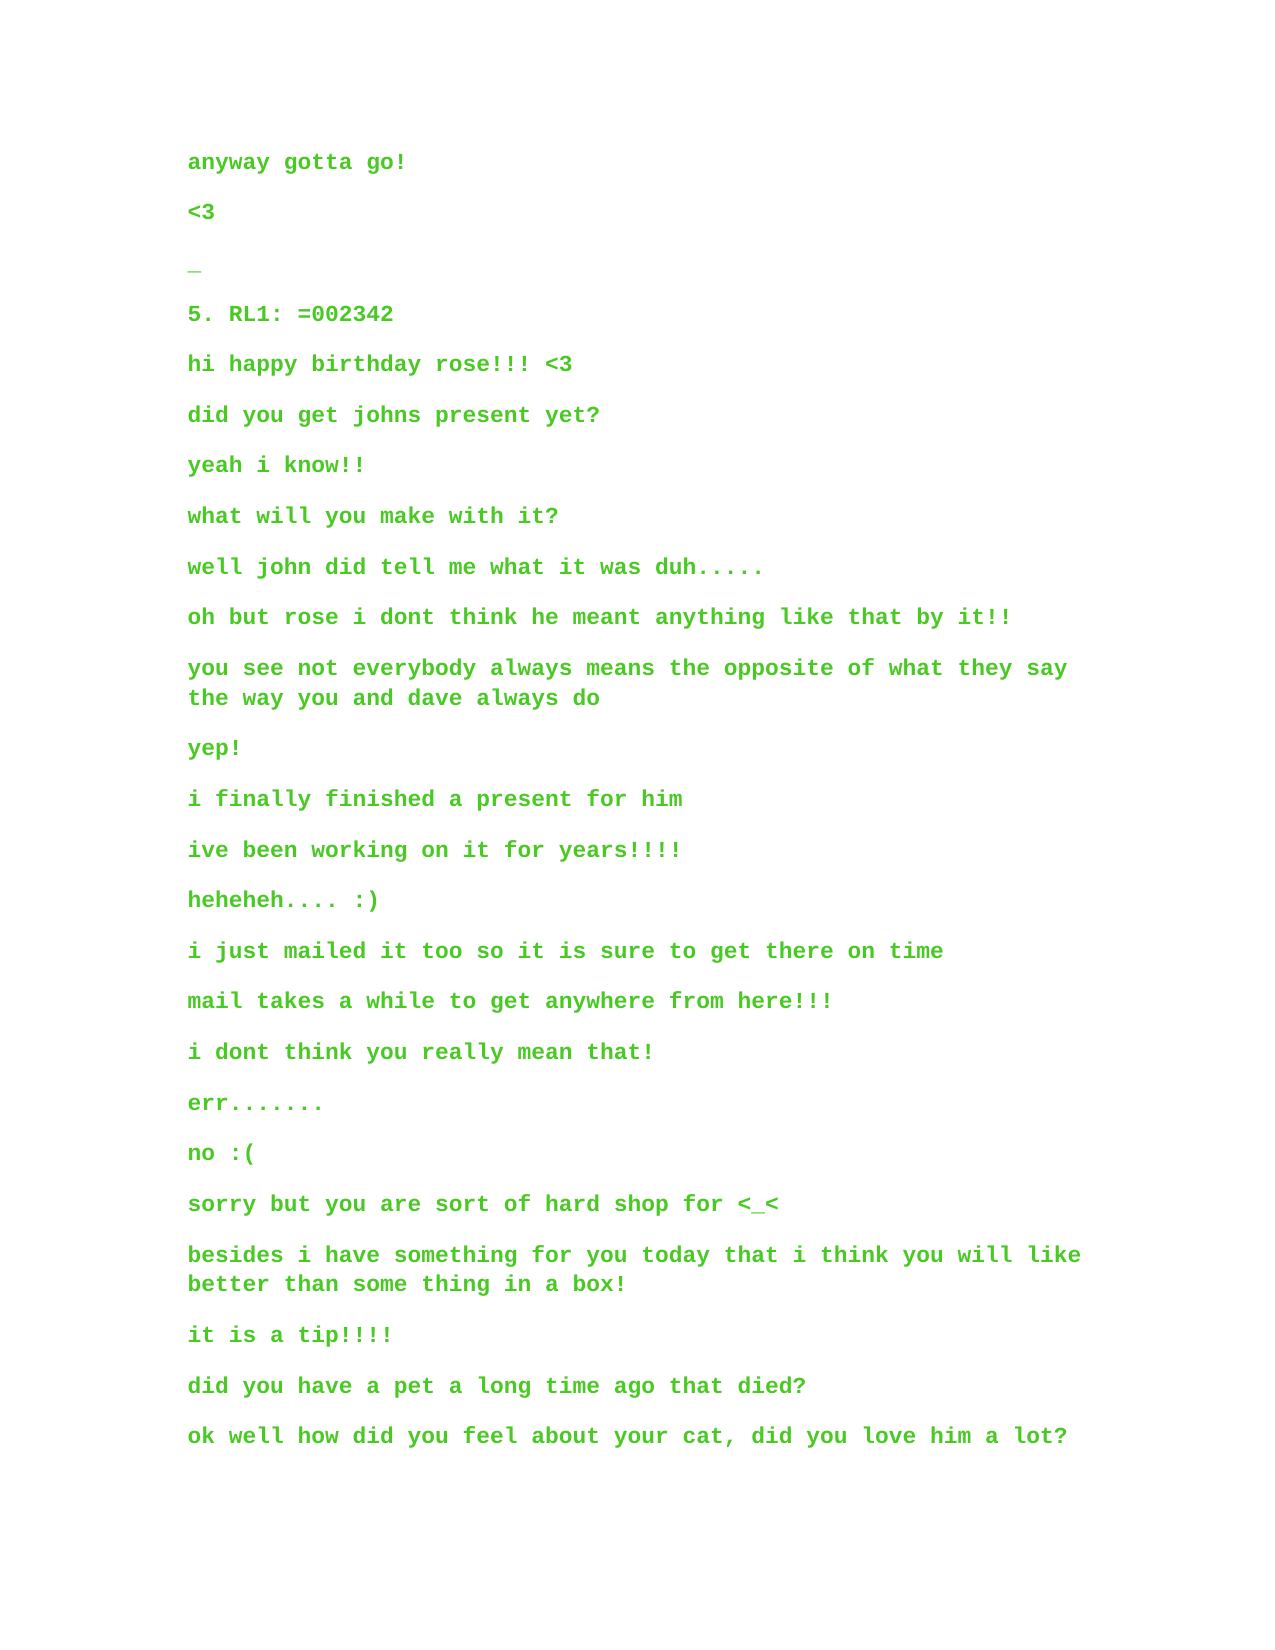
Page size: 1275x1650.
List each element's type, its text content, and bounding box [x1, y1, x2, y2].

text <3 [187, 201, 1087, 227]
text hi happy birthday rose!!! <3 [187, 352, 1087, 378]
text what will you make with it? [187, 504, 1087, 530]
text it is a tip!!!! [187, 1323, 1087, 1349]
text no :( [187, 1142, 1087, 1168]
text i finally finished a present for him [187, 787, 1087, 813]
text oh but rose i dont think he meant anything like that by it!! [187, 606, 1087, 632]
text ive been working on it for years!!!! [187, 838, 1087, 864]
text _ [187, 251, 1087, 277]
text mail takes a while to get anywhere from here!!! [187, 990, 1087, 1016]
text did you have a pet a long time ago that died? [187, 1374, 1087, 1400]
text i just mailed it too so it is sure to get there on time [187, 939, 1087, 965]
text 5. RL1: =002342 [187, 302, 1087, 328]
text did you get johns present yet? [187, 403, 1087, 429]
text well john did tell me what it was duh..... [187, 555, 1087, 581]
text err....... [187, 1091, 1087, 1117]
text you see not everybody always means the opposite of what they say the way you and dave always do [187, 656, 1087, 712]
text yeah i know!! [187, 454, 1087, 480]
text i dont think you really mean that! [187, 1040, 1087, 1066]
text yep! [187, 737, 1087, 763]
text sorry but you are sort of hard shop for <_< [187, 1192, 1087, 1218]
text heheheh.... :) [187, 888, 1087, 914]
text anyway gotta go! [187, 150, 1087, 176]
text besides i have something for you today that i think you will like better than some thing in a box! [187, 1243, 1087, 1299]
text ok well how did you feel about your cat, did you love him a lot? [187, 1424, 1087, 1451]
